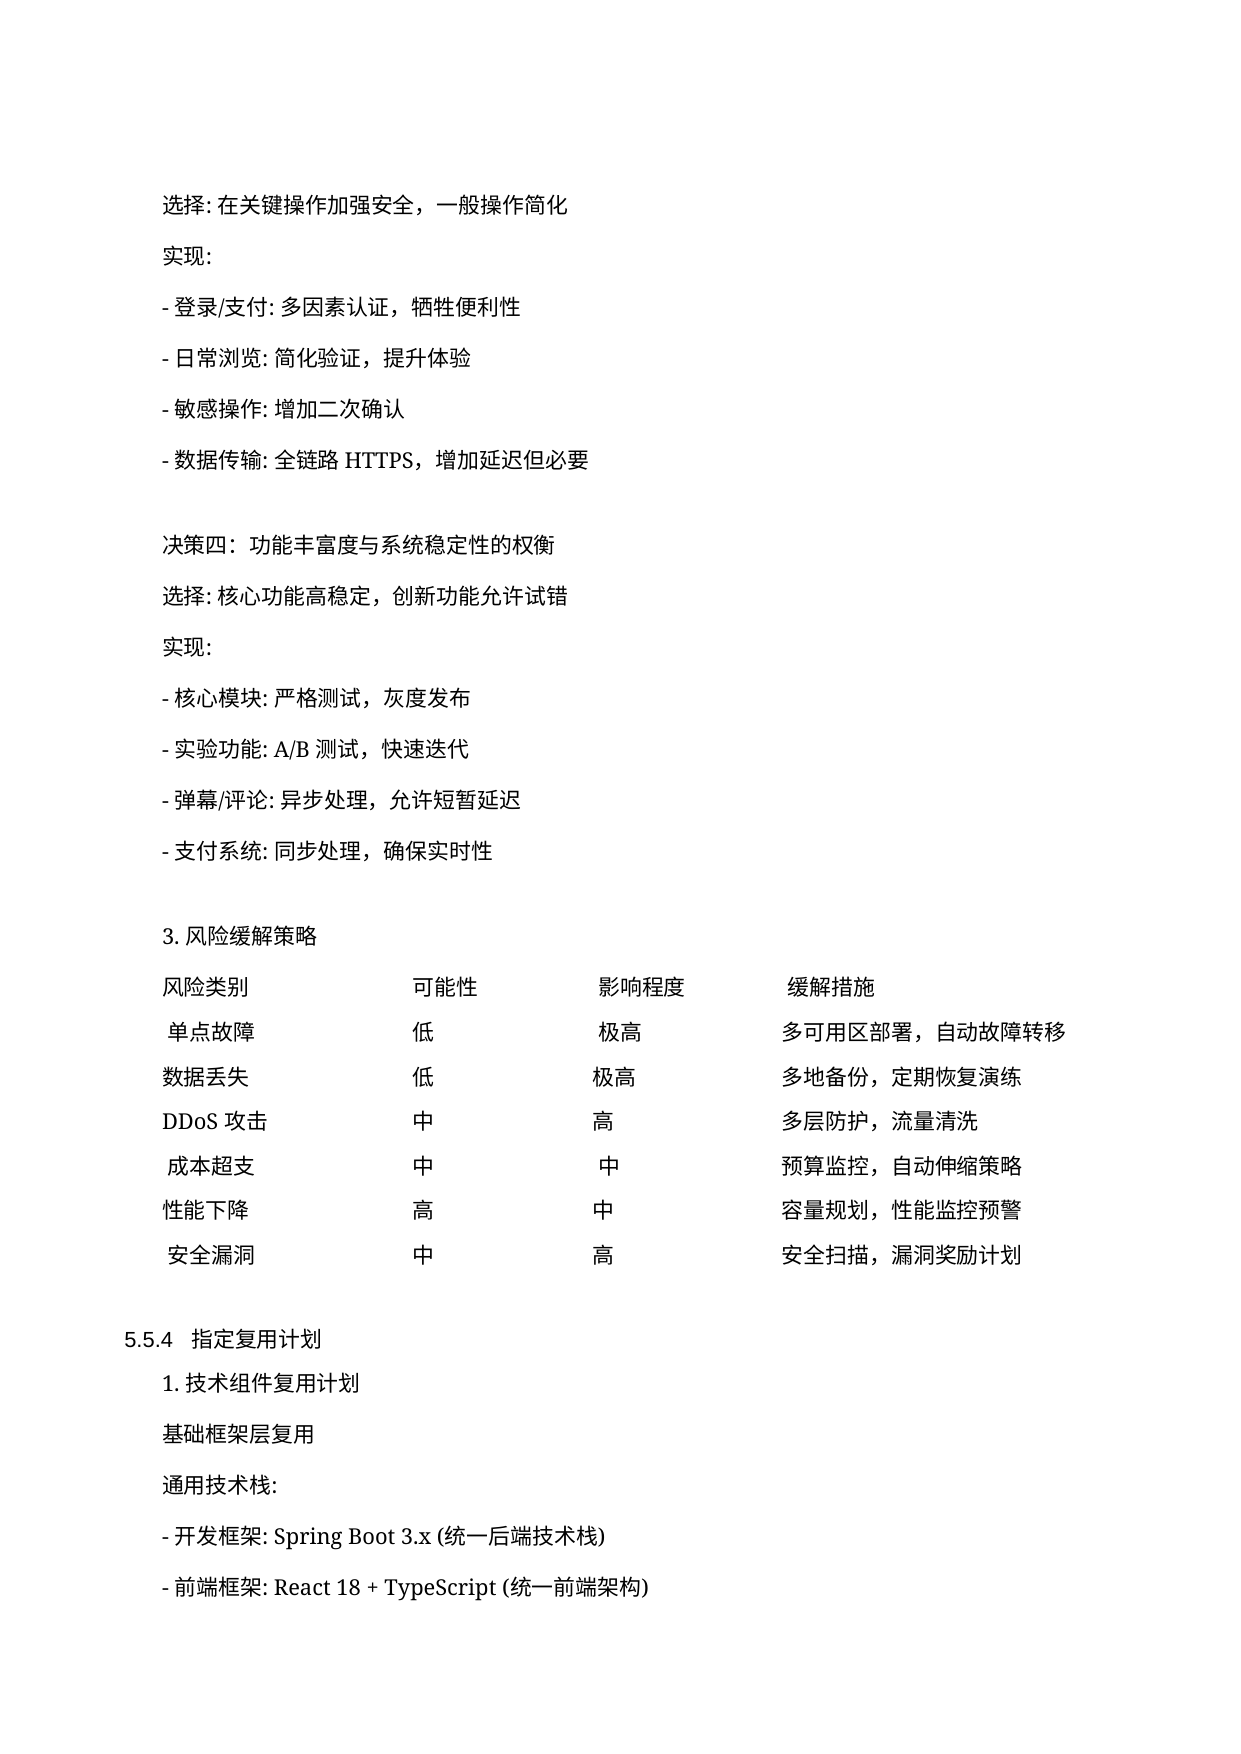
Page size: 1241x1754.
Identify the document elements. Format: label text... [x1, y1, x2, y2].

text - 开发框架: Spring Boot 3.x (统一后端技术栈) [118, 1519, 1122, 1551]
table_cell 高 [369, 1187, 548, 1232]
subtitle 指定复用计划 [118, 1322, 1122, 1354]
table_cell 多可用区部署，自动故障转移 [738, 1008, 1122, 1053]
table_cell 数据丢失 [118, 1053, 369, 1098]
text - 数据传输: 全链路 HTTPS，增加延迟但必要 [118, 443, 1122, 474]
table_cell 中 [549, 1142, 738, 1187]
table_cell 单点故障 [118, 1008, 369, 1053]
table_cell 多地备份，定期恢复演练 [738, 1053, 1122, 1098]
table_cell 成本超支 [118, 1142, 369, 1187]
table_cell 容量规划，性能监控预警 [738, 1187, 1122, 1232]
table_cell 中 [369, 1098, 548, 1142]
table_header 缓解措施 [738, 964, 1122, 1008]
text 1. 技术组件复用计划 [118, 1366, 1122, 1398]
table_cell 极高 [549, 1008, 738, 1053]
table_cell 低 [369, 1053, 548, 1098]
text - 敏感操作: 增加二次确认 [118, 392, 1122, 423]
table_header 可能性 [369, 964, 548, 1008]
table_cell 性能下降 [118, 1187, 369, 1232]
text 选择: 在关键操作加强安全，一般操作简化 [118, 188, 1122, 219]
table_cell 中 [549, 1187, 738, 1232]
table_cell 多层防护，流量清洗 [738, 1098, 1122, 1142]
table_cell 预算监控，自动伸缩策略 [738, 1142, 1122, 1187]
table_cell 高 [549, 1098, 738, 1142]
table_cell DDoS 攻击 [118, 1098, 369, 1142]
text - 前端框架: React 18 + TypeScript (统一前端架构) [118, 1570, 1122, 1602]
text - 登录/支付: 多因素认证，牺牲便利性 [118, 290, 1122, 321]
text 基础框架层复用 [118, 1417, 1122, 1449]
text - 支付系统: 同步处理，确保实时性 [118, 834, 1122, 866]
table_cell 高 [549, 1232, 738, 1276]
table_header 影响程度 [549, 964, 738, 1008]
table_cell 中 [369, 1232, 548, 1276]
text 决策四：功能丰富度与系统稳定性的权衡 [118, 528, 1122, 559]
text 选择: 核心功能高稳定，创新功能允许试错 [118, 579, 1122, 611]
text - 弹幕/评论: 异步处理，允许短暂延迟 [118, 783, 1122, 815]
text - 日常浏览: 简化验证，提升体验 [118, 341, 1122, 372]
table_cell 低 [369, 1008, 548, 1053]
table_header 风险类别 [118, 964, 369, 1008]
table_cell 极高 [549, 1053, 738, 1098]
text 实现: [118, 239, 1122, 270]
text - 核心模块: 严格测试，灰度发布 [118, 681, 1122, 713]
text 通用技术栈: [118, 1468, 1122, 1500]
table_cell 中 [369, 1142, 548, 1187]
text - 实验功能: A/B 测试，快速迭代 [118, 732, 1122, 764]
text 3. 风险缓解策略 [118, 919, 1122, 951]
text 实现: [118, 630, 1122, 662]
table_cell 安全漏洞 [118, 1232, 369, 1276]
table_cell 安全扫描，漏洞奖励计划 [738, 1232, 1122, 1276]
